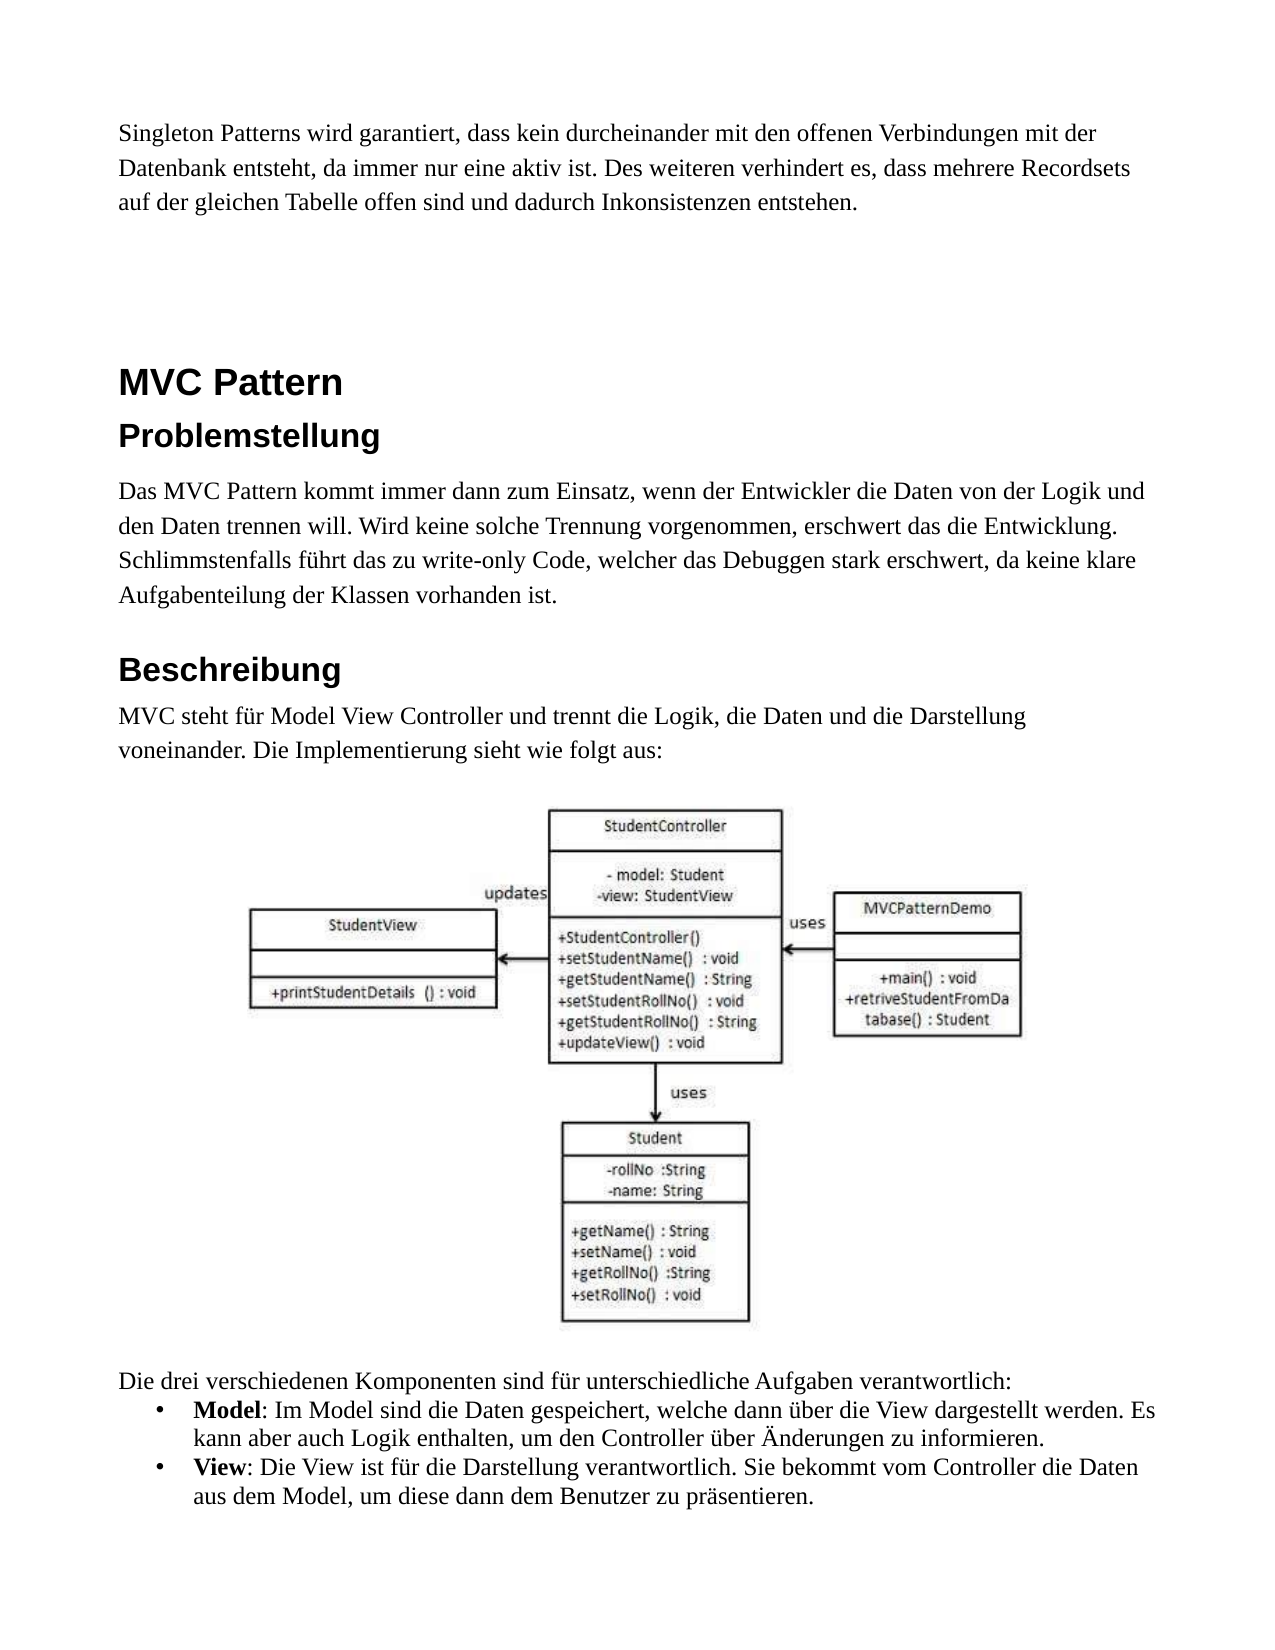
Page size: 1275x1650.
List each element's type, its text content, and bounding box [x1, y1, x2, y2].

text Die drei verschiedenen Komponenten sind für unterschiedliche Aufgaben verantwortlich: [118, 1366, 1157, 1395]
picture [247, 784, 1028, 1337]
text MVC steht für Model View Controller und trennt die Logik, die Daten und die Darstellung voneinander. Die Implementierung sieht wie folgt aus: [118, 701, 1157, 764]
text Singleton Patterns wird garantiert, dass kein durcheinander mit den offenen Verbindungen mit der Datenbank entsteht, da immer nur eine aktiv ist. Des weiteren verhindert es, dass mehrere Recordsets auf der gleichen Tabelle offen sind und dadurch Inkonsistenzen entstehen. [118, 118, 1157, 216]
text Das MVC Pattern kommt immer dann zum Einsatz, wenn der Entwickler die Daten von der Logik und den Daten trennen will. Wird keine solche Trennung vorgenommen, erschwert das die Entwicklung. Schlimmstenfalls führt das zu write-only Code, welcher das Debuggen stark erschwert, da keine klare Aufgabenteilung der Klassen vorhanden ist. [118, 476, 1157, 608]
list View: Die View ist für die Darstellung verantwortlich. Sie bekommt vom Controller die Daten aus dem Model, um diese dann dem Benutzer zu präsentieren. [156, 1452, 1157, 1510]
list Model: Im Model sind die Daten gespeichert, welche dann über die View dargestellt werden. Es kann aber auch Logik enthalten, um den Controller über Änderungen zu informieren. [156, 1395, 1157, 1452]
subtitle Beschreibung [118, 650, 1157, 688]
text Problemstellung [118, 415, 1157, 454]
subtitle MVC Pattern [118, 359, 1157, 403]
